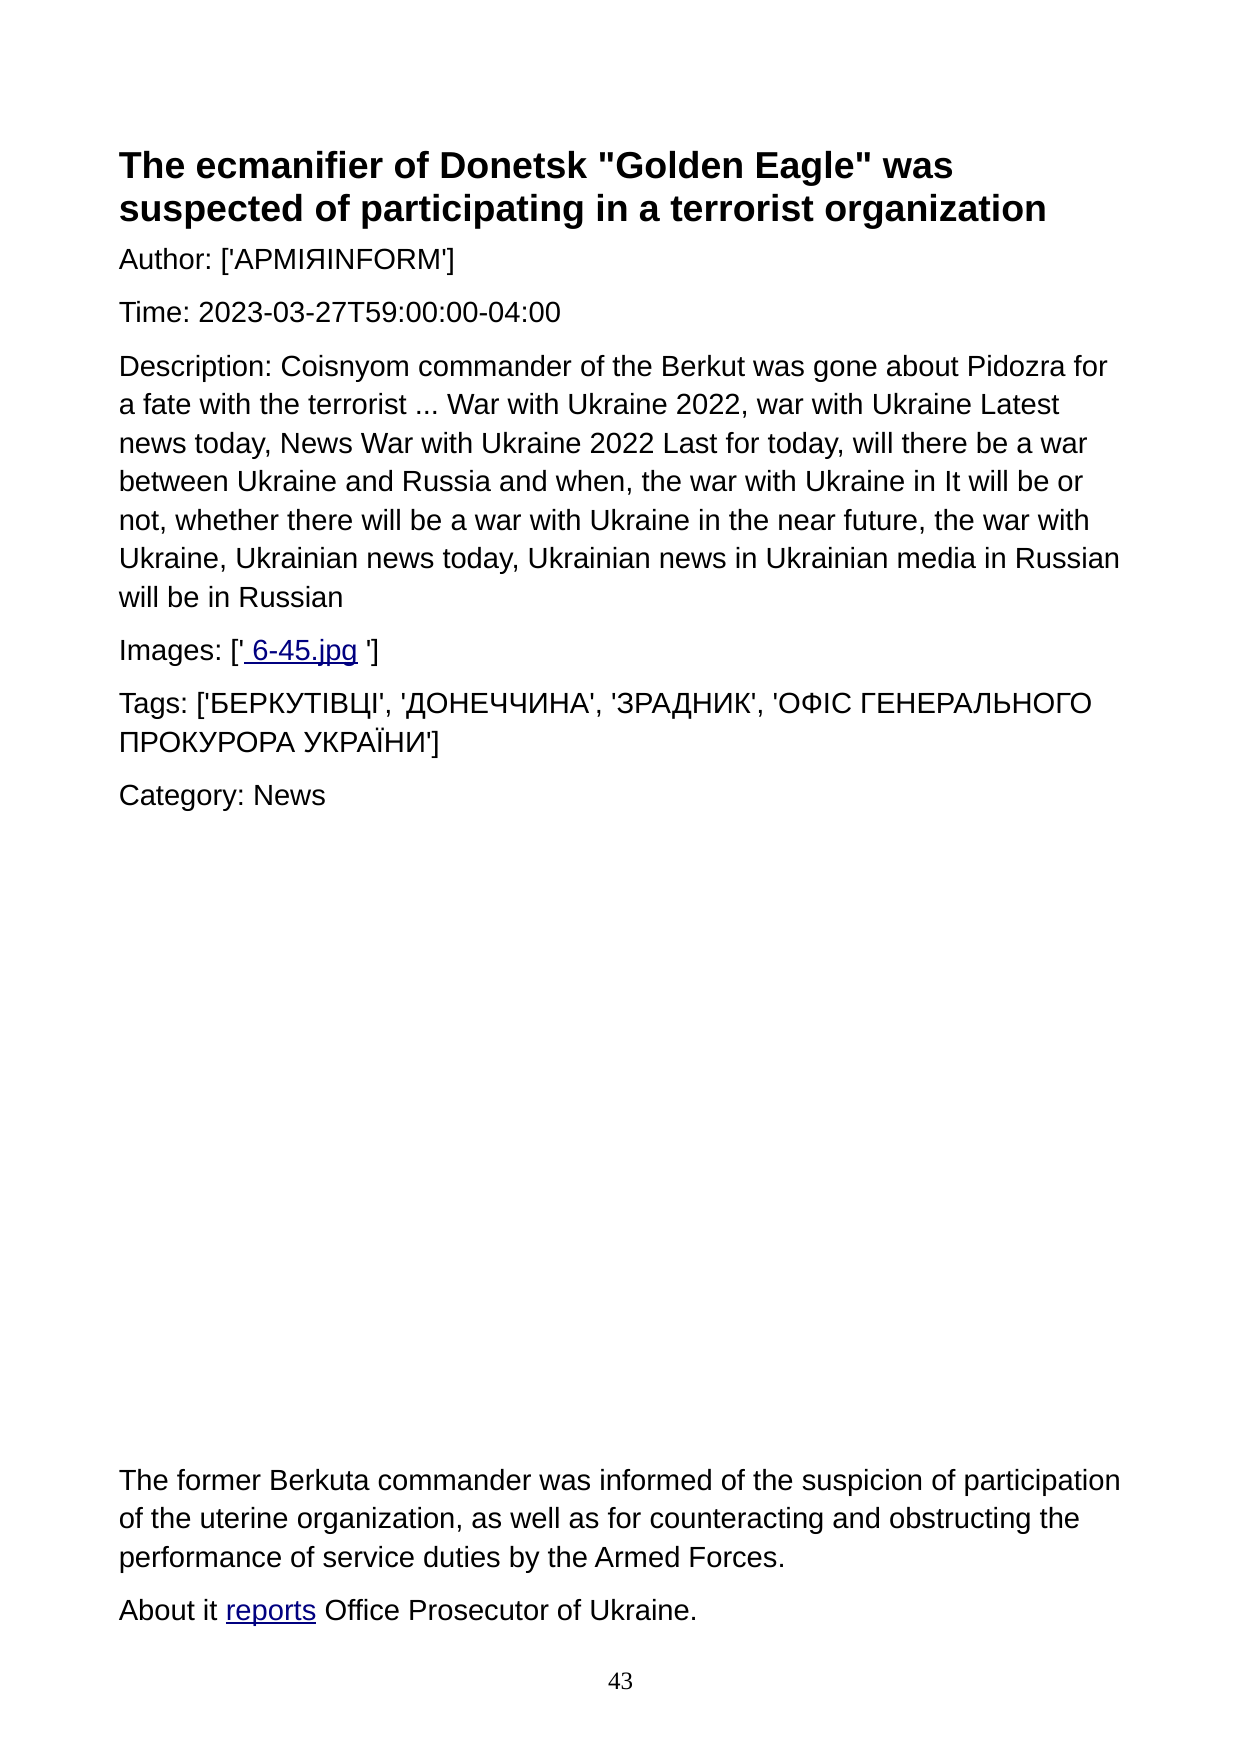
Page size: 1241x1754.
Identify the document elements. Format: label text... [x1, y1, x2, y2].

text Time: 2023-03-27T59:00:00-04:00 [118, 295, 1122, 329]
text The former Berkuta commander was informed of the suspicion of participation of the uterine organization, as well as for counteracting and obstructing the performance of service duties by the Armed Forces. [118, 831, 1122, 1573]
text Author: ['АРМІЯINFORM'] [118, 242, 1122, 276]
text Tags: ['БЕРКУТІВЦІ', 'ДОНЕЧЧИНА', 'ЗРАДНИК', 'ОФІС ГЕНЕРАЛЬНОГО ПРОКУРОРА УКРАЇНИ'] [118, 686, 1122, 758]
text Category: News [118, 778, 1122, 811]
text Description: Coisnyom commander of the Berkut was gone about Pіdozra for a fate with the terrorist ... War with Ukraine 2022, war with Ukraine Latest news today, News War with Ukraine 2022 Last for today, will there be a war between Ukraine and Russia and when, the war with Ukraine in It will be or not, whether there will be a war with Ukraine in the near future, the war with Ukraine, Ukrainian news today, Ukrainian news in Ukrainian media in Russian will be in Russian [118, 348, 1122, 613]
subtitle The ecmanifier of Donetsk "Golden Eagle" was suspected of participating in a terrorist organization [118, 143, 1122, 230]
text Images: [' 6-45.jpg '] [118, 633, 1122, 666]
text About it reports Office Prosecutor of Ukraine. [118, 1593, 1122, 1626]
